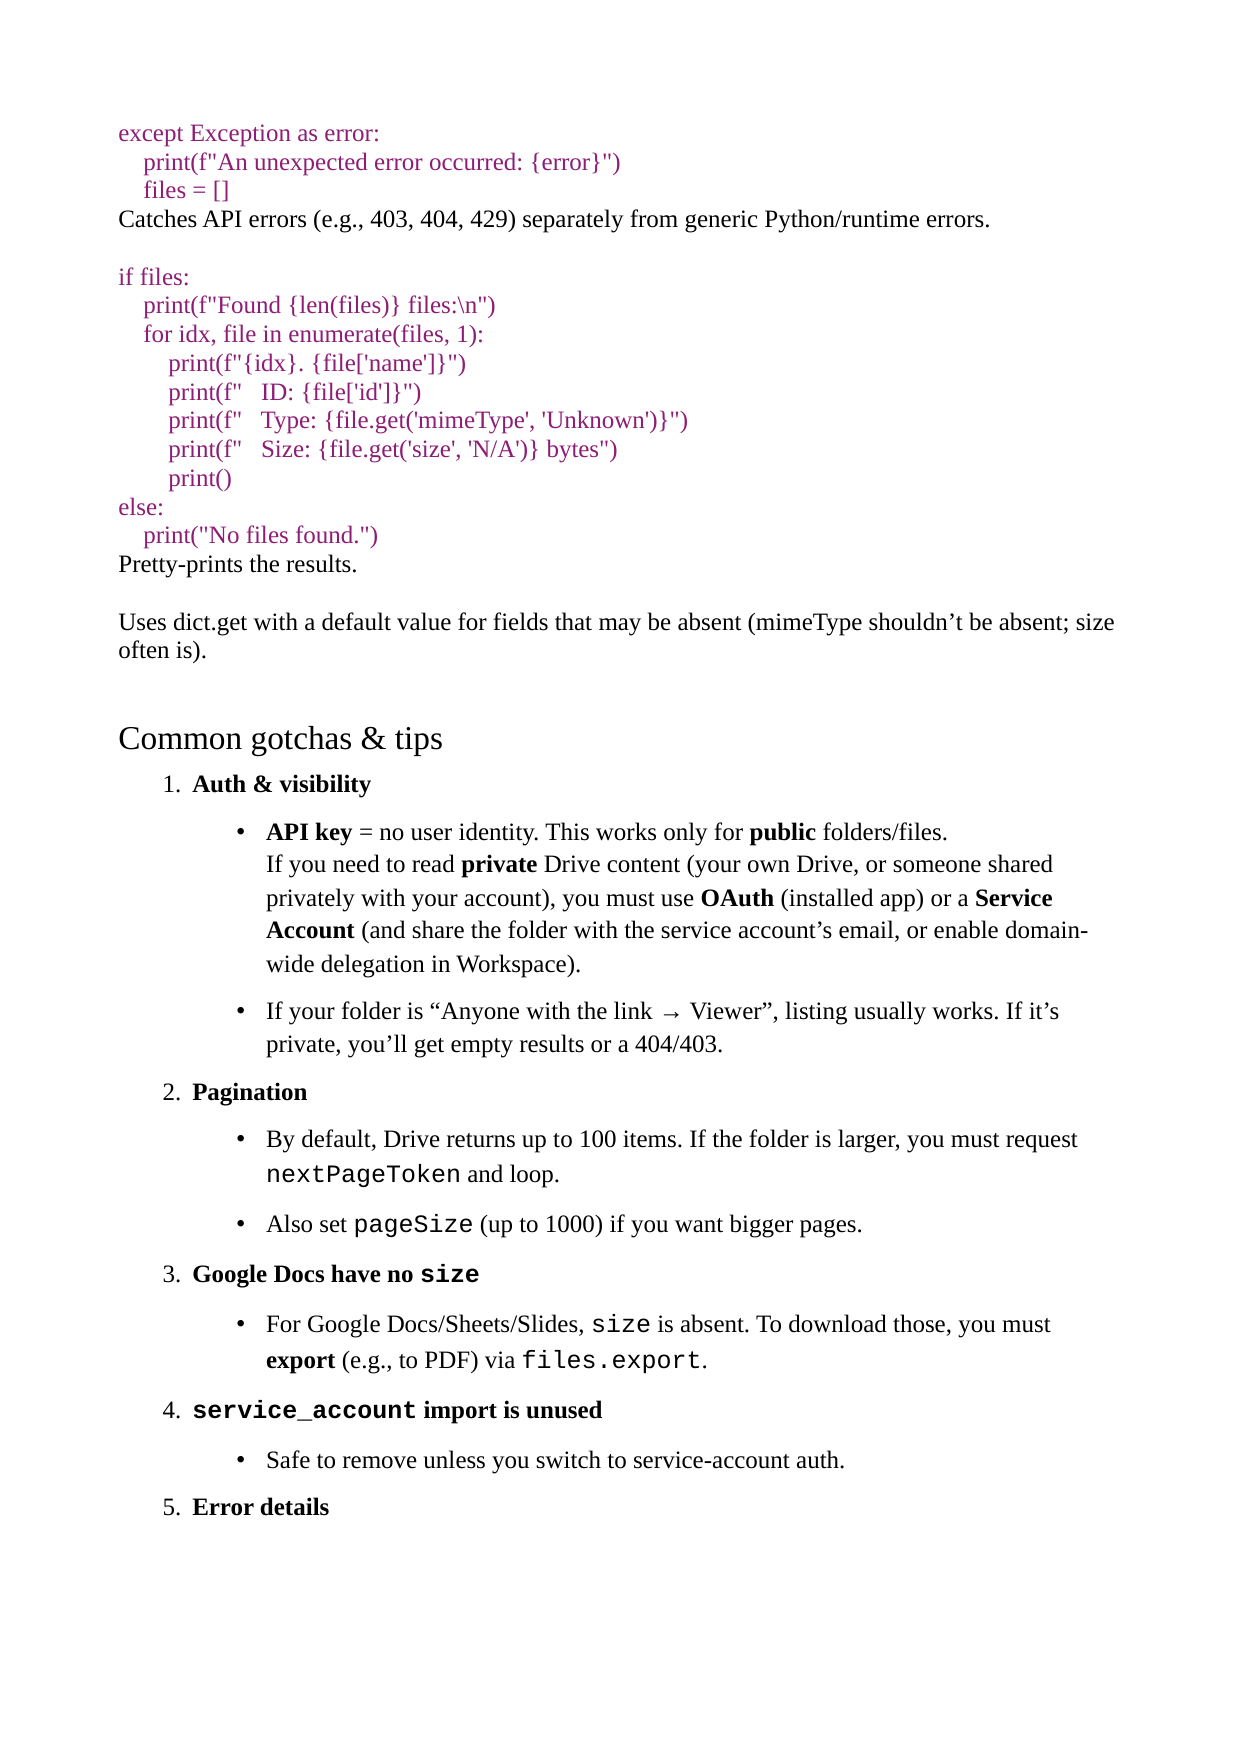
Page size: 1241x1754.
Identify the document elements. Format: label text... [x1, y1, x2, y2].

list Error details [162, 1492, 1122, 1521]
text print(f"An unexpected error occurred: {error}") [118, 147, 1122, 176]
text print(f"Found {len(files)} files:\n") [118, 291, 1122, 319]
text Pretty-prints the results. [118, 549, 1122, 578]
list API key = no user identity. This works only for public folders/files. If you need to read private Drive content (your own Drive, or someone shared privately with your account), you must use OAuth (installed app) or a Service Account (and share the folder with the service account’s email, or enable domain-wide delegation in Workspace). [236, 817, 1122, 977]
text if files: [118, 262, 1122, 291]
list service_account import is unused [162, 1395, 1122, 1426]
text files = [] [118, 176, 1122, 204]
text print(f"{idx}. {file['name']}") [118, 348, 1122, 377]
text for idx, file in enumerate(files, 1): [118, 319, 1122, 348]
text print(f" ID: {file['id']}") [118, 377, 1122, 406]
list Google Docs have no size [162, 1259, 1122, 1290]
text print("No files found.") [118, 521, 1122, 549]
text print(f" Size: {file.get('size', 'N/A')} bytes") [118, 434, 1122, 463]
subtitle Common gotchas & tips [118, 718, 1122, 756]
text Catches API errors (e.g., 403, 404, 429) separately from generic Python/runtime errors. [118, 204, 1122, 233]
text except Exception as error: [118, 118, 1122, 147]
list Also set pageSize (up to 1000) if you want bigger pages. [236, 1209, 1122, 1240]
text else: [118, 492, 1122, 521]
list For Google Docs/Sheets/Slides, size is absent. To download those, you must export (e.g., to PDF) via files.export. [236, 1309, 1122, 1376]
text Uses dict.get with a default value for fields that may be absent (mimeType shouldn’t be absent; size often is). [118, 607, 1122, 664]
list If your folder is “Anyone with the link → Viewer”, listing usually works. If it’s private, you’ll get empty results or a 404/403. [236, 996, 1122, 1058]
text print() [118, 463, 1122, 492]
list Pagination [162, 1077, 1122, 1106]
text print(f" Type: {file.get('mimeType', 'Unknown')}") [118, 406, 1122, 434]
list By default, Drive returns up to 100 items. If the folder is larger, you must request nextPageToken and loop. [236, 1124, 1122, 1190]
list Safe to remove unless you switch to service-account auth. [236, 1445, 1122, 1473]
list Auth & visibility [162, 769, 1122, 798]
